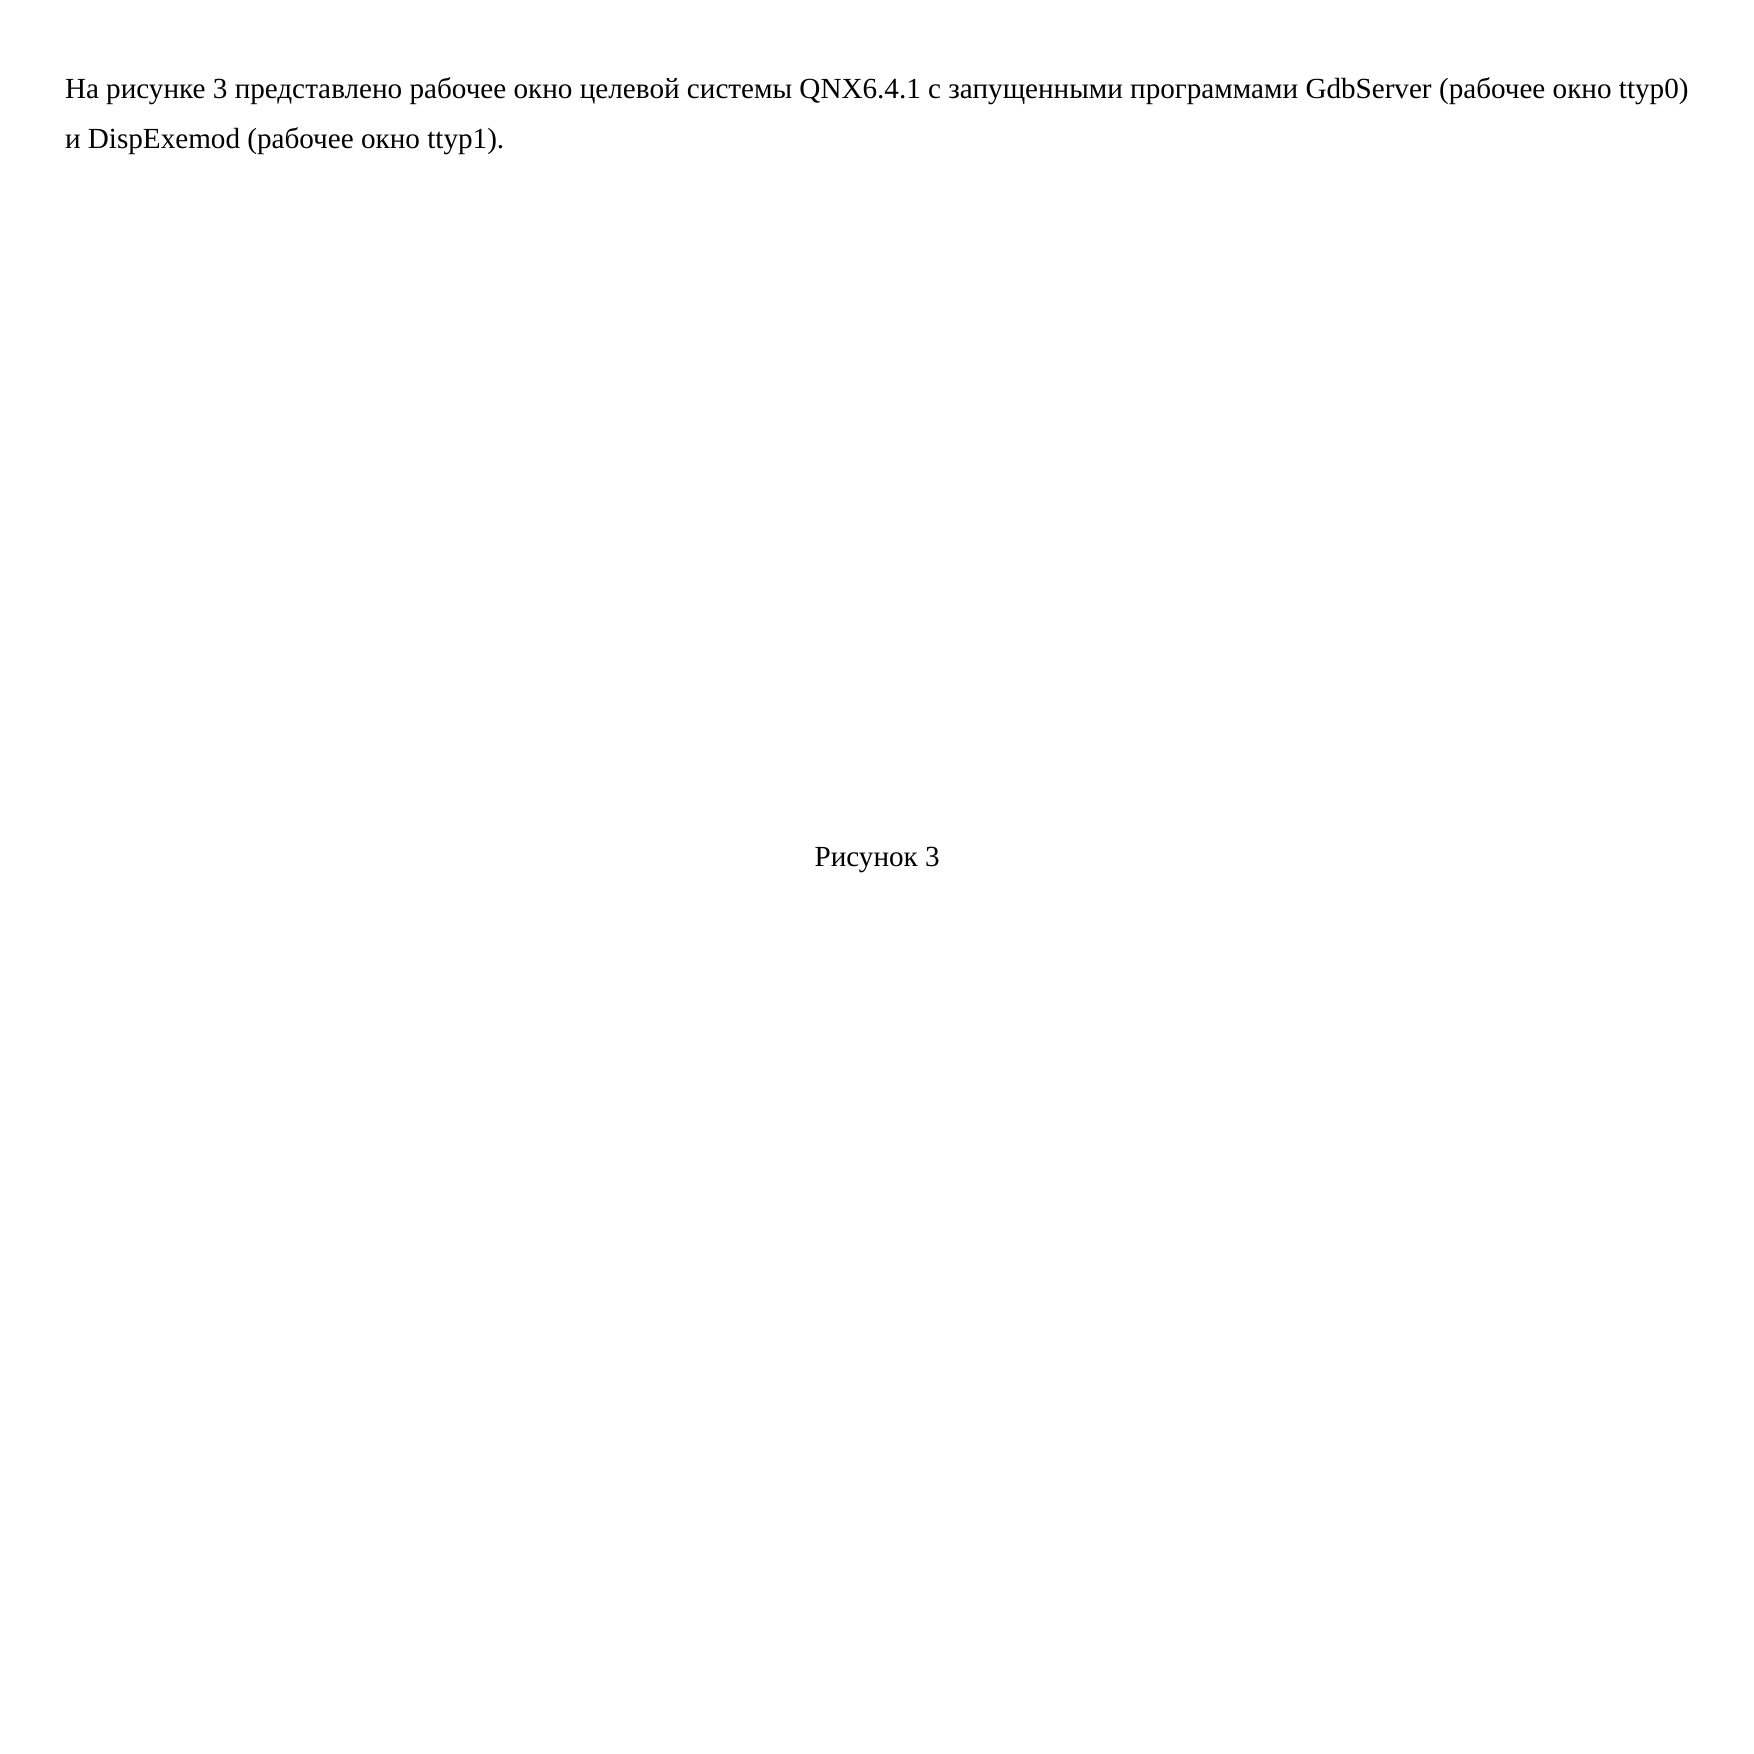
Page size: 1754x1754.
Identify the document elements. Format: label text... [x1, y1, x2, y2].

table_cell На рисунке 3 представлено рабочее окно целевой системы QNX6.4.1 с запущенными программами GdbServer (рабочее окно ttyp0) и DispExemod (рабочее окно ttyp1). Рисунок 3 [59, 59, 1695, 884]
